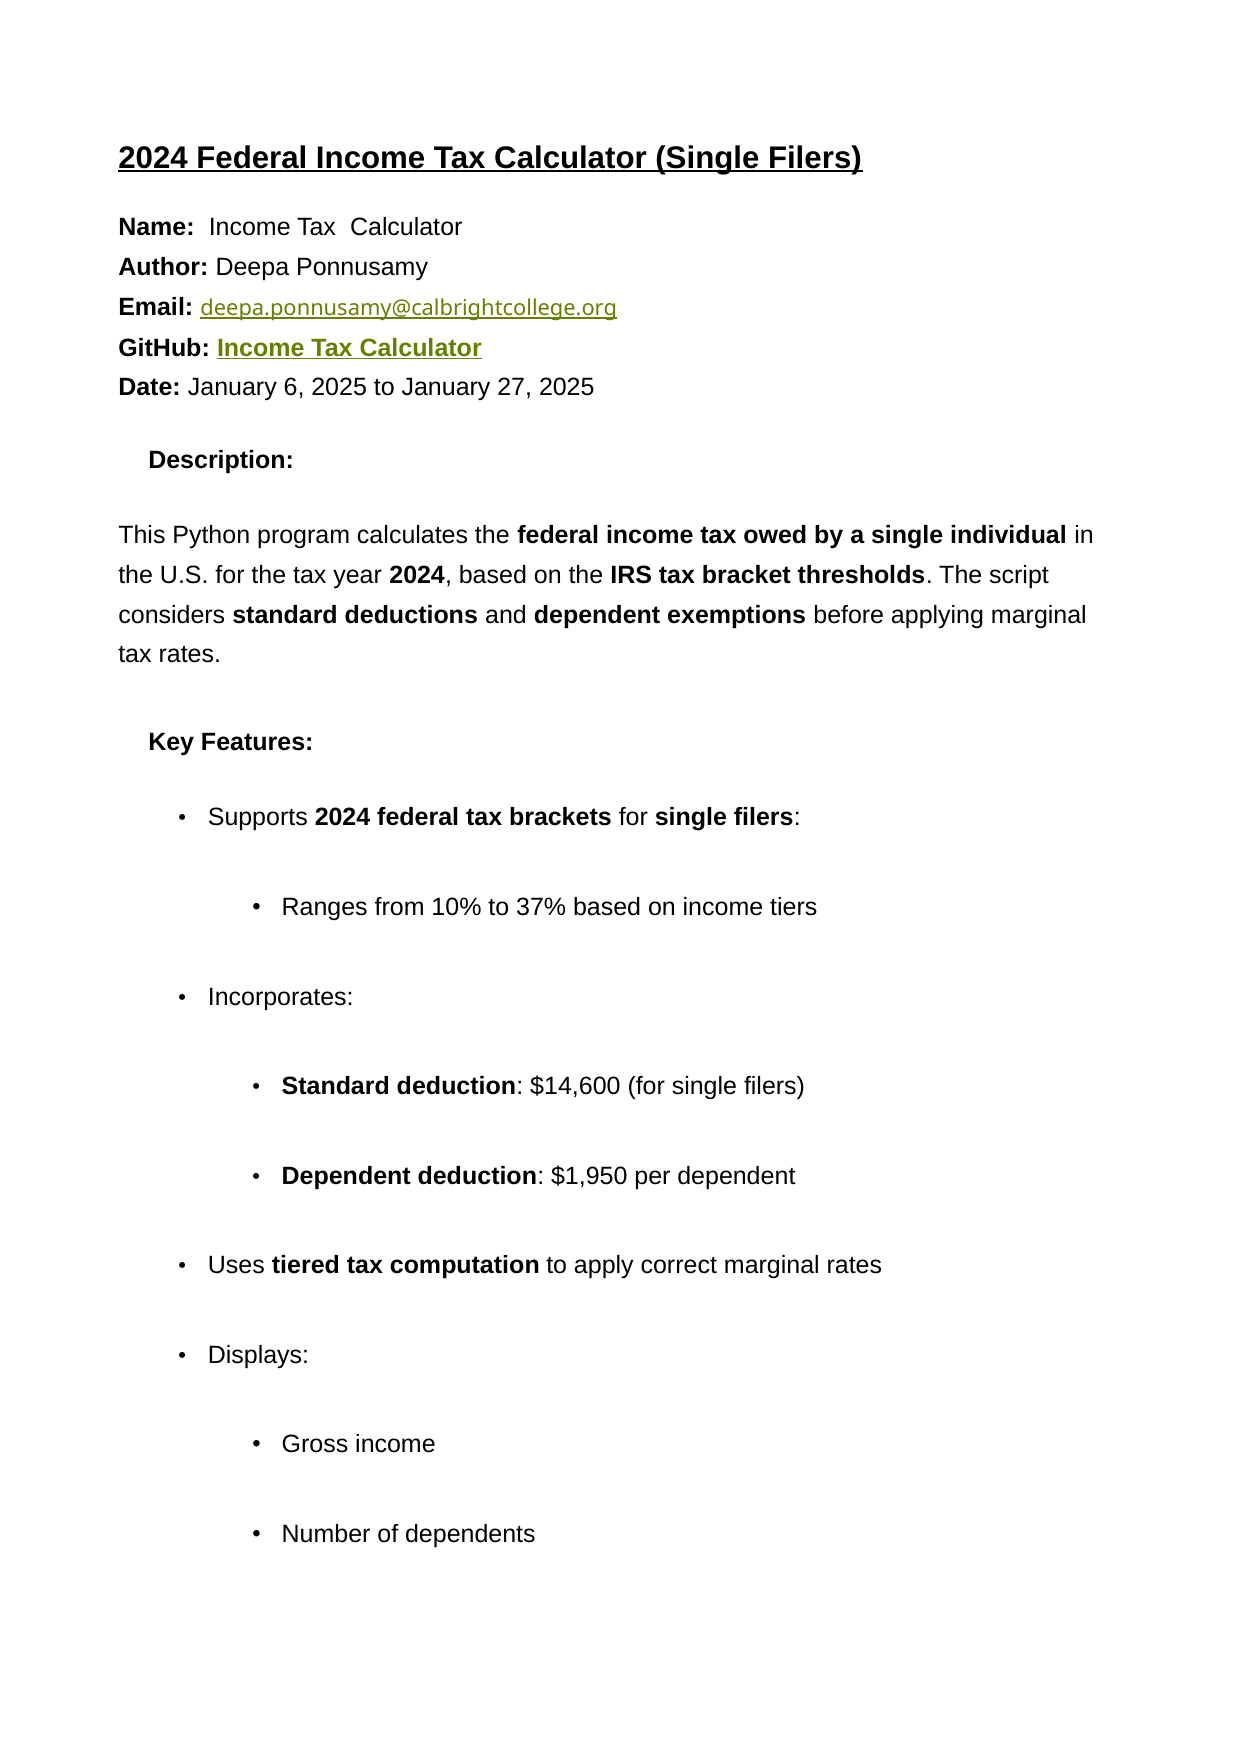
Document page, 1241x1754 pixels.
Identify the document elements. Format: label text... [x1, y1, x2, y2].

list Uses tiered tax computation to apply correct marginal rates [178, 1250, 1122, 1279]
list Standard deduction: $14,600 (for single filers) [252, 1071, 1122, 1100]
list Displays: [178, 1340, 1122, 1369]
subtitle 2024 Federal Income Tax Calculator (Single Filers) [118, 139, 1122, 175]
text Date: January 6, 2025 to January 27, 2025 [118, 372, 1122, 401]
text This Python program calculates the federal income tax owed by a single individual in the U.S. for the tax year 2024, based on the IRS tax bracket thresholds. The script considers standard deductions and dependent exemptions before applying marginal tax rates. [118, 521, 1122, 668]
subtitle 📌 Description: [118, 441, 1122, 474]
text Name: Income Tax Calculator Author: Deepa Ponnusamy Email: deepa.ponnusamy@calbrightcollege.org GitHub: Income Tax Calculator [118, 212, 1122, 361]
list Incorporates: [178, 982, 1122, 1010]
list Ranges from 10% to 37% based on income tiers [252, 892, 1122, 921]
list Number of dependents [252, 1519, 1122, 1548]
list Gross income [252, 1429, 1122, 1458]
list Dependent deduction: $1,950 per dependent [252, 1161, 1122, 1189]
list Supports 2024 federal tax brackets for single filers: [178, 802, 1122, 831]
subtitle 💡 Key Features: [118, 723, 1122, 756]
